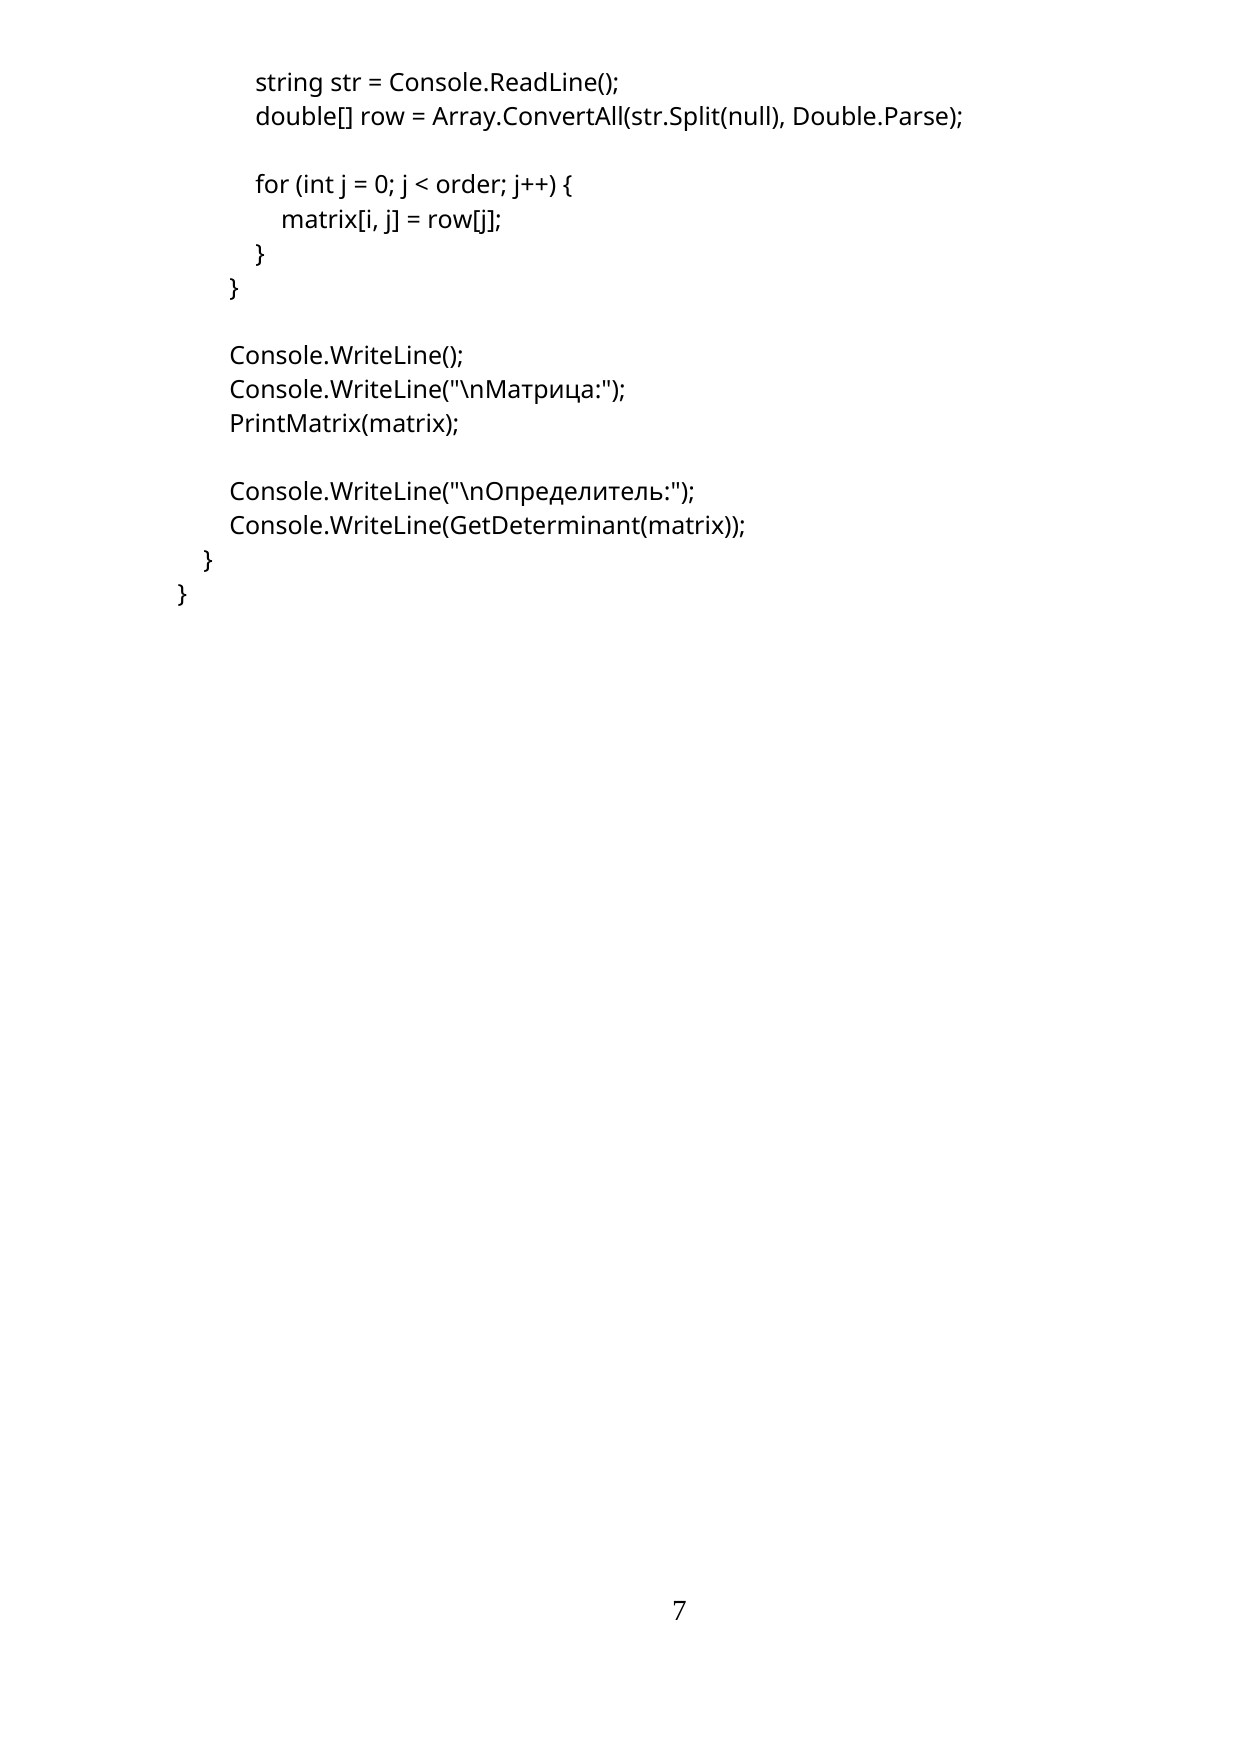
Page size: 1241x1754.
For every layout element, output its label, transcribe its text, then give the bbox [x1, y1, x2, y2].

text } [177, 576, 1181, 610]
text Console.WriteLine("\nМатрица:"); [177, 372, 1181, 406]
text } [177, 235, 1181, 269]
text matrix[i, j] = row[j]; [177, 201, 1181, 235]
text double[] row = Array.ConvertAll(str.Split(null), Double.Parse); [177, 99, 1181, 133]
text string str = Console.ReadLine(); [177, 65, 1181, 99]
text Console.WriteLine(GetDeterminant(matrix)); [177, 508, 1181, 542]
text Console.WriteLine("\nОпределитель:"); [177, 474, 1181, 508]
text } [177, 269, 1181, 303]
text } [177, 542, 1181, 576]
text PrintMatrix(matrix); [177, 406, 1181, 440]
text Console.WriteLine(); [177, 337, 1181, 372]
text for (int j = 0; j < order; j++) { [177, 167, 1181, 201]
